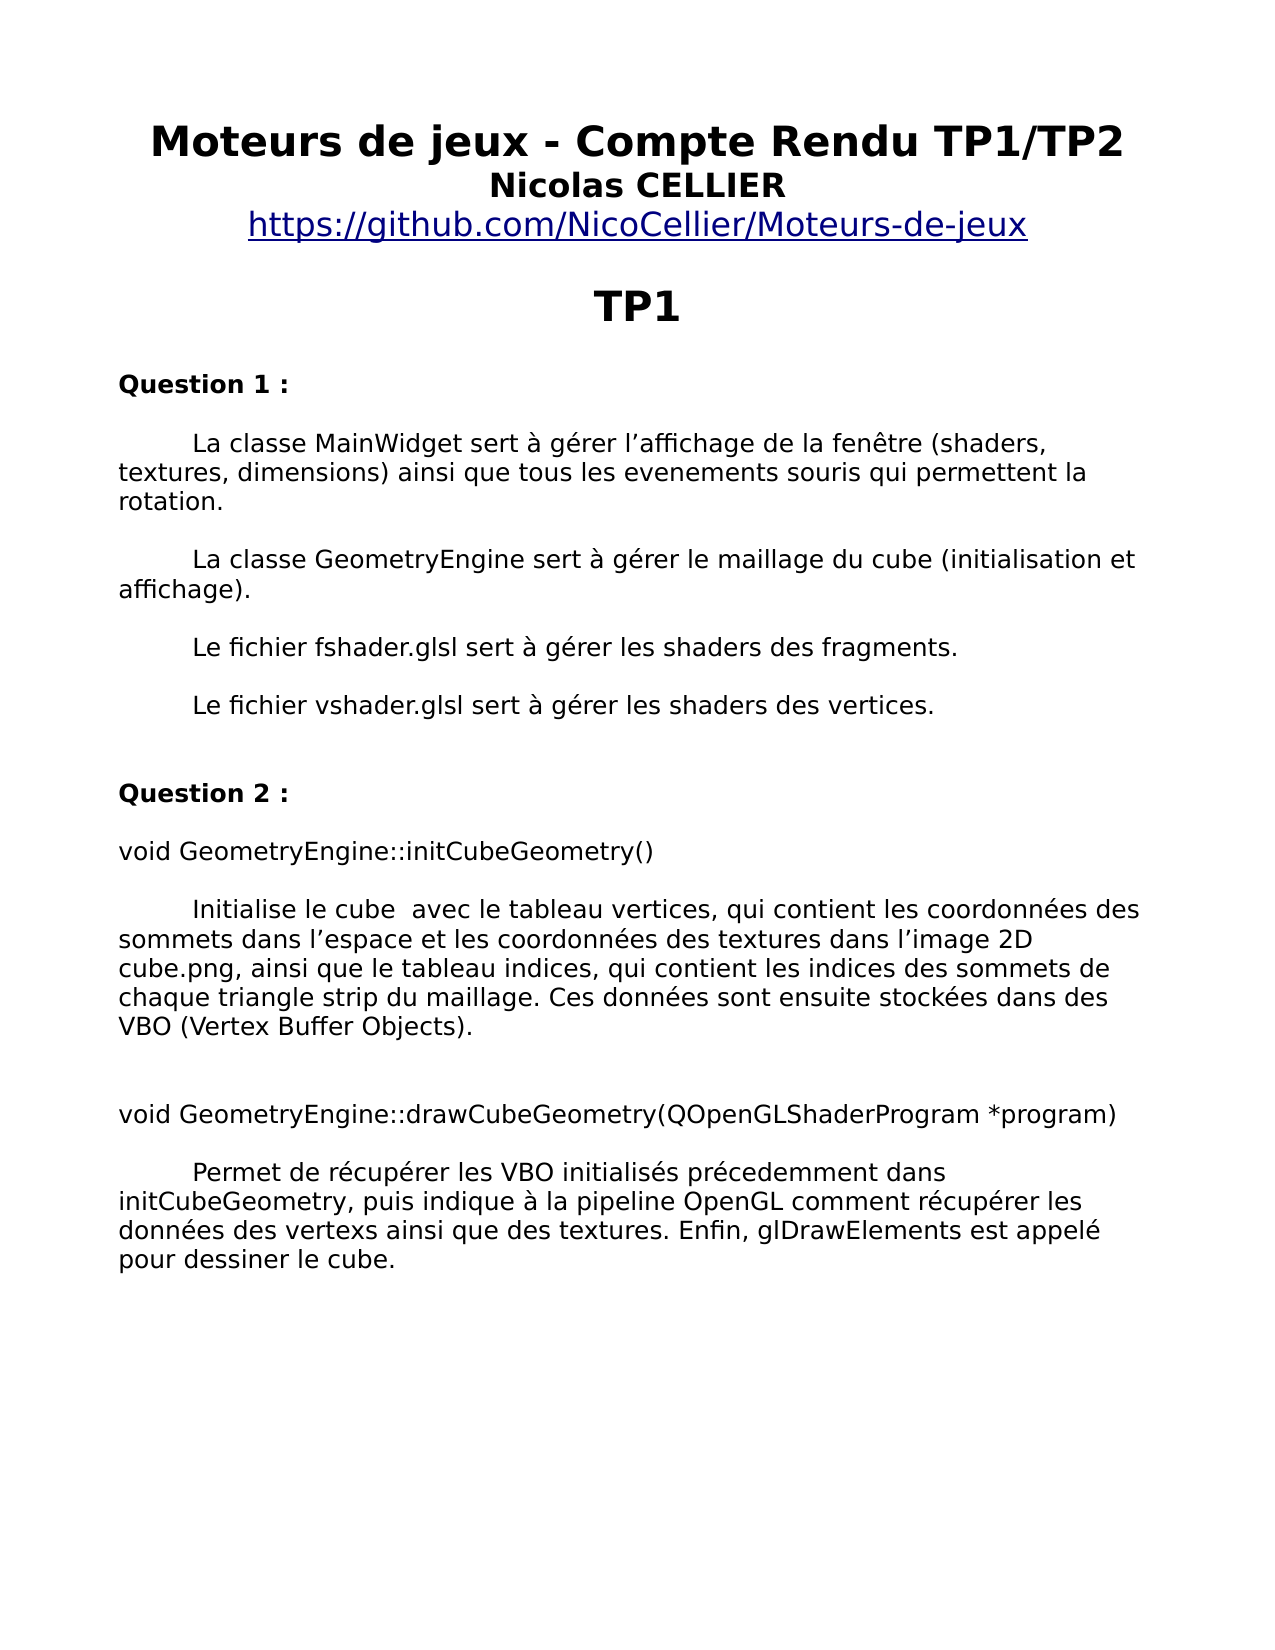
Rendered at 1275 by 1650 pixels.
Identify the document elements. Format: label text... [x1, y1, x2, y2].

text Question 2 : [118, 779, 1157, 808]
text Nicolas CELLIER [118, 167, 1157, 206]
text Le fichier fshader.glsl sert à gérer les shaders des fragments. [118, 633, 1157, 662]
text Question 1 : [118, 371, 1157, 400]
text void GeometryEngine::drawCubeGeometry(QOpenGLShaderProgram *program) [118, 1100, 1157, 1129]
text Initialise le cube avec le tableau vertices, qui contient les coordonnées des sommets dans l’espace et les coordonnées des textures dans l’image 2D cube.png, ainsi que le tableau indices, qui contient les indices des sommets de chaque triangle strip du maillage. Ces données sont ensuite stockées dans des VBO (Vertex Buffer Objects). [118, 896, 1157, 1041]
text La classe MainWidget sert à gérer l’affichage de la fenêtre (shaders, textures, dimensions) ainsi que tous les evenements souris qui permettent la rotation. [118, 429, 1157, 516]
text void GeometryEngine::initCubeGeometry() [118, 837, 1157, 866]
text TP1 [118, 283, 1157, 332]
text Moteurs de jeux - Compte Rendu TP1/TP2 [118, 118, 1157, 167]
text https://github.com/NicoCellier/Moteurs-de-jeux [118, 206, 1157, 244]
text Le fichier vshader.glsl sert à gérer les shaders des vertices. [118, 691, 1157, 721]
text Permet de récupérer les VBO initialisés précedemment dans initCubeGeometry, puis indique à la pipeline OpenGL comment récupérer les données des vertexs ainsi que des textures. Enfin, glDrawElements est appelé pour dessiner le cube. [118, 1158, 1157, 1275]
text La classe GeometryEngine sert à gérer le maillage du cube (initialisation et affichage). [118, 546, 1157, 604]
